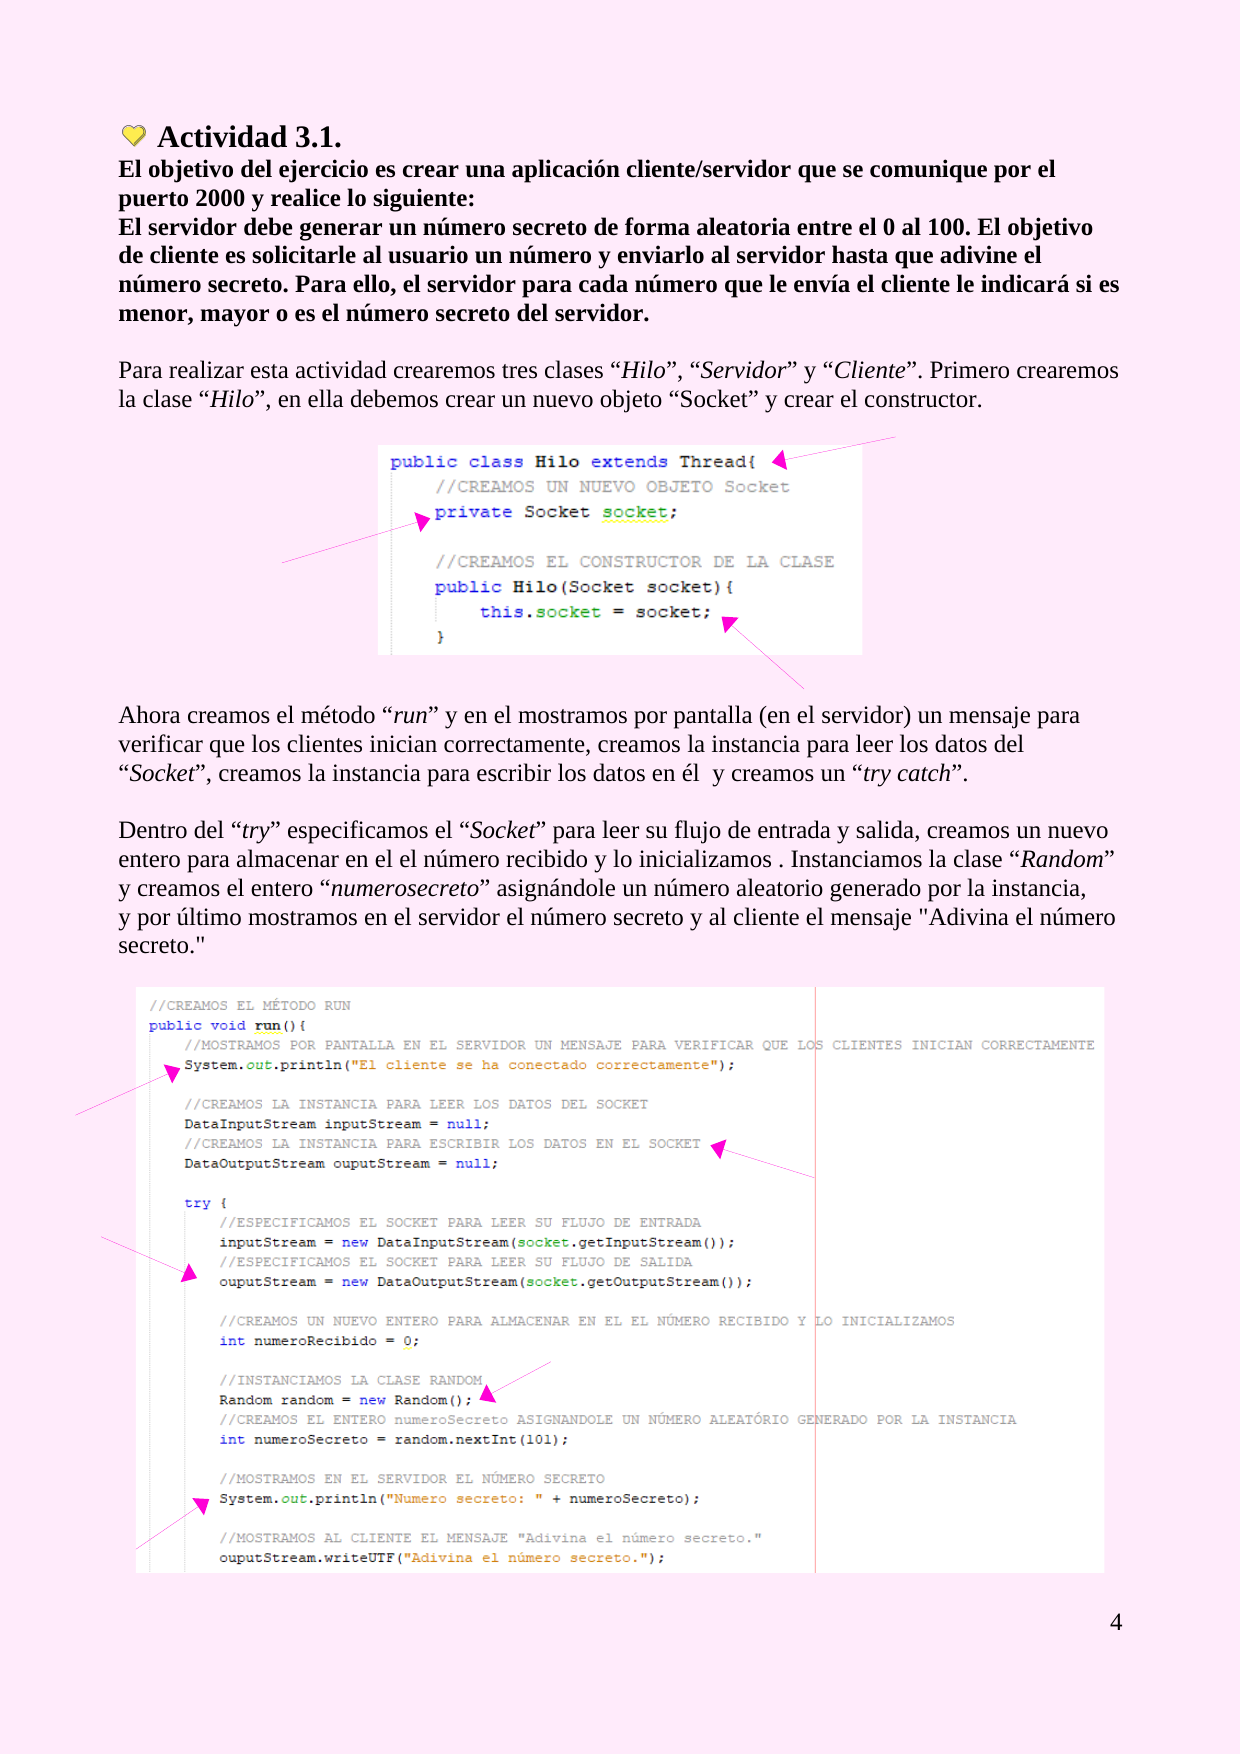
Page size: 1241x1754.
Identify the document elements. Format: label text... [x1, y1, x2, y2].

text El objetivo del ejercicio es crear una aplicación cliente/servidor que se comunique por el puerto 2000 y realice lo siguiente: [118, 154, 1122, 212]
text Dentro del “try” especificamos el “Socket” para leer su flujo de entrada y salida, creamos un nuevo entero para almacenar en el el número recibido y lo inicializamos . Instanciamos la clase “Random” y creamos el entero “numerosecreto” asignándole un número aleatorio generado por la instancia, [118, 815, 1122, 902]
picture [377, 445, 863, 655]
text y por último mostramos en el servidor el número secreto y al cliente el mensaje "Adivina el número secreto." [118, 902, 1122, 959]
picture [135, 987, 1105, 1573]
picture [122, 123, 147, 149]
text Actividad 3.1. [118, 118, 1122, 154]
text Para realizar esta actividad crearemos tres clases “Hilo”, “Servidor” y “Cliente”. Primero crearemos la clase “Hilo”, en ella debemos crear un nuevo objeto “Socket” y crear el constructor. [118, 355, 1122, 413]
text Ahora creamos el método “run” y en el mostramos por pantalla (en el servidor) un mensaje para verificar que los clientes inician correctamente, creamos la instancia para leer los datos del “Socket”, creamos la instancia para escribir los datos en él y creamos un “try catch”. [118, 700, 1122, 787]
text El servidor debe generar un número secreto de forma aleatoria entre el 0 al 100. El objetivo de cliente es solicitarle al usuario un número y enviarlo al servidor hasta que adivine el número secreto. Para ello, el servidor para cada número que le envía el cliente le indicará si es menor, mayor o es el número secreto del servidor. [118, 212, 1122, 327]
